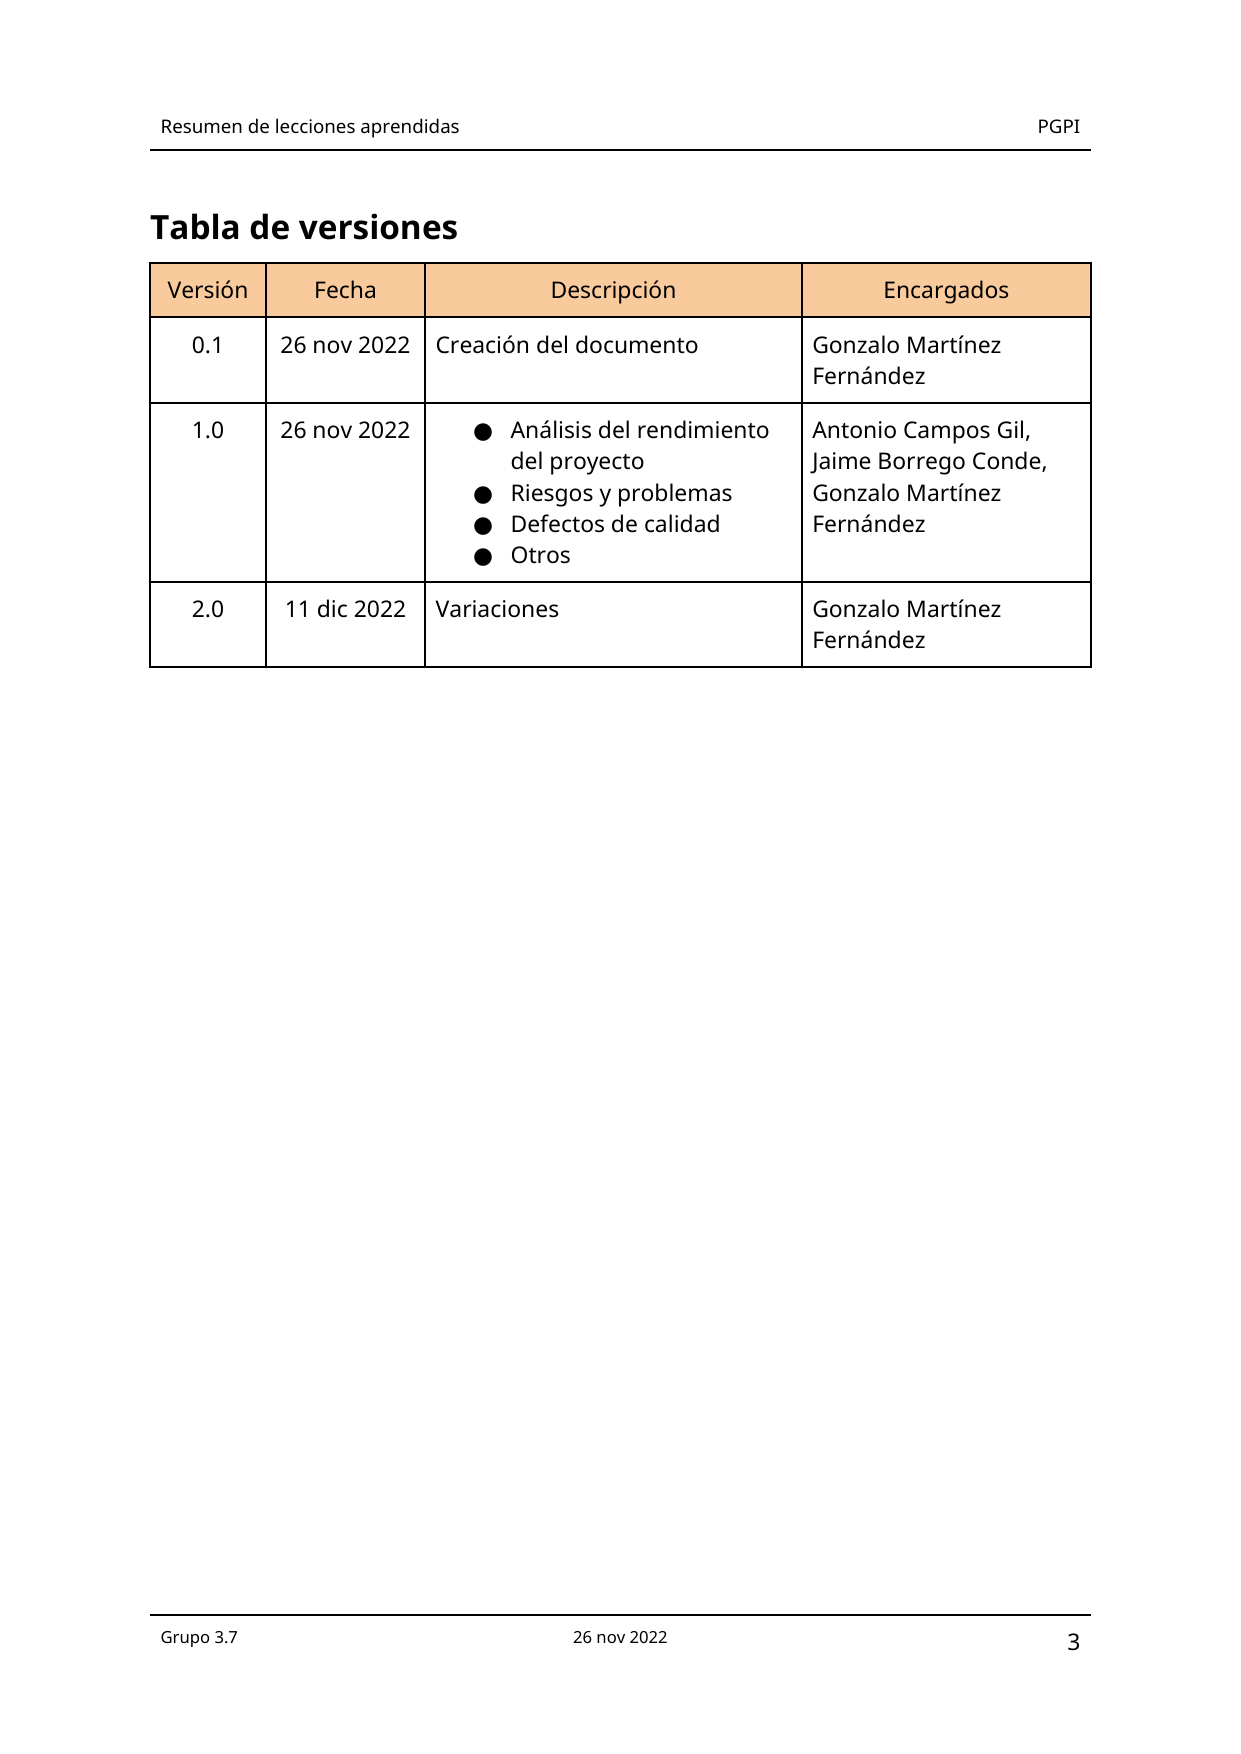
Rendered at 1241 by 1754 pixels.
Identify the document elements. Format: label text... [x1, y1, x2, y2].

subtitle Tabla de versiones [150, 204, 1090, 249]
table_cell Variaciones [426, 583, 801, 666]
table_cell 2.0 [151, 583, 265, 666]
table_cell 1.0 [151, 404, 265, 581]
table_cell 26 nov 2022 [267, 404, 424, 581]
table_cell Antonio Campos Gil, Jaime Borrego Conde, Gonzalo Martínez Fernández [803, 404, 1090, 581]
table_cell Análisis del rendimiento del proyecto Riesgos y problemas Defectos de calidad Otros [426, 404, 801, 581]
table_header Descripción [426, 264, 801, 316]
table_cell 0.1 [151, 318, 265, 402]
table_cell Creación del documento [426, 318, 801, 402]
table_header Versión [151, 264, 265, 316]
table_cell Gonzalo Martínez Fernández [803, 318, 1090, 402]
table_cell 11 dic 2022 [267, 583, 424, 666]
table_cell 26 nov 2022 [267, 318, 424, 402]
table_header Fecha [267, 264, 424, 316]
table_header Encargados [803, 264, 1090, 316]
table_cell Gonzalo Martínez Fernández [803, 583, 1090, 666]
